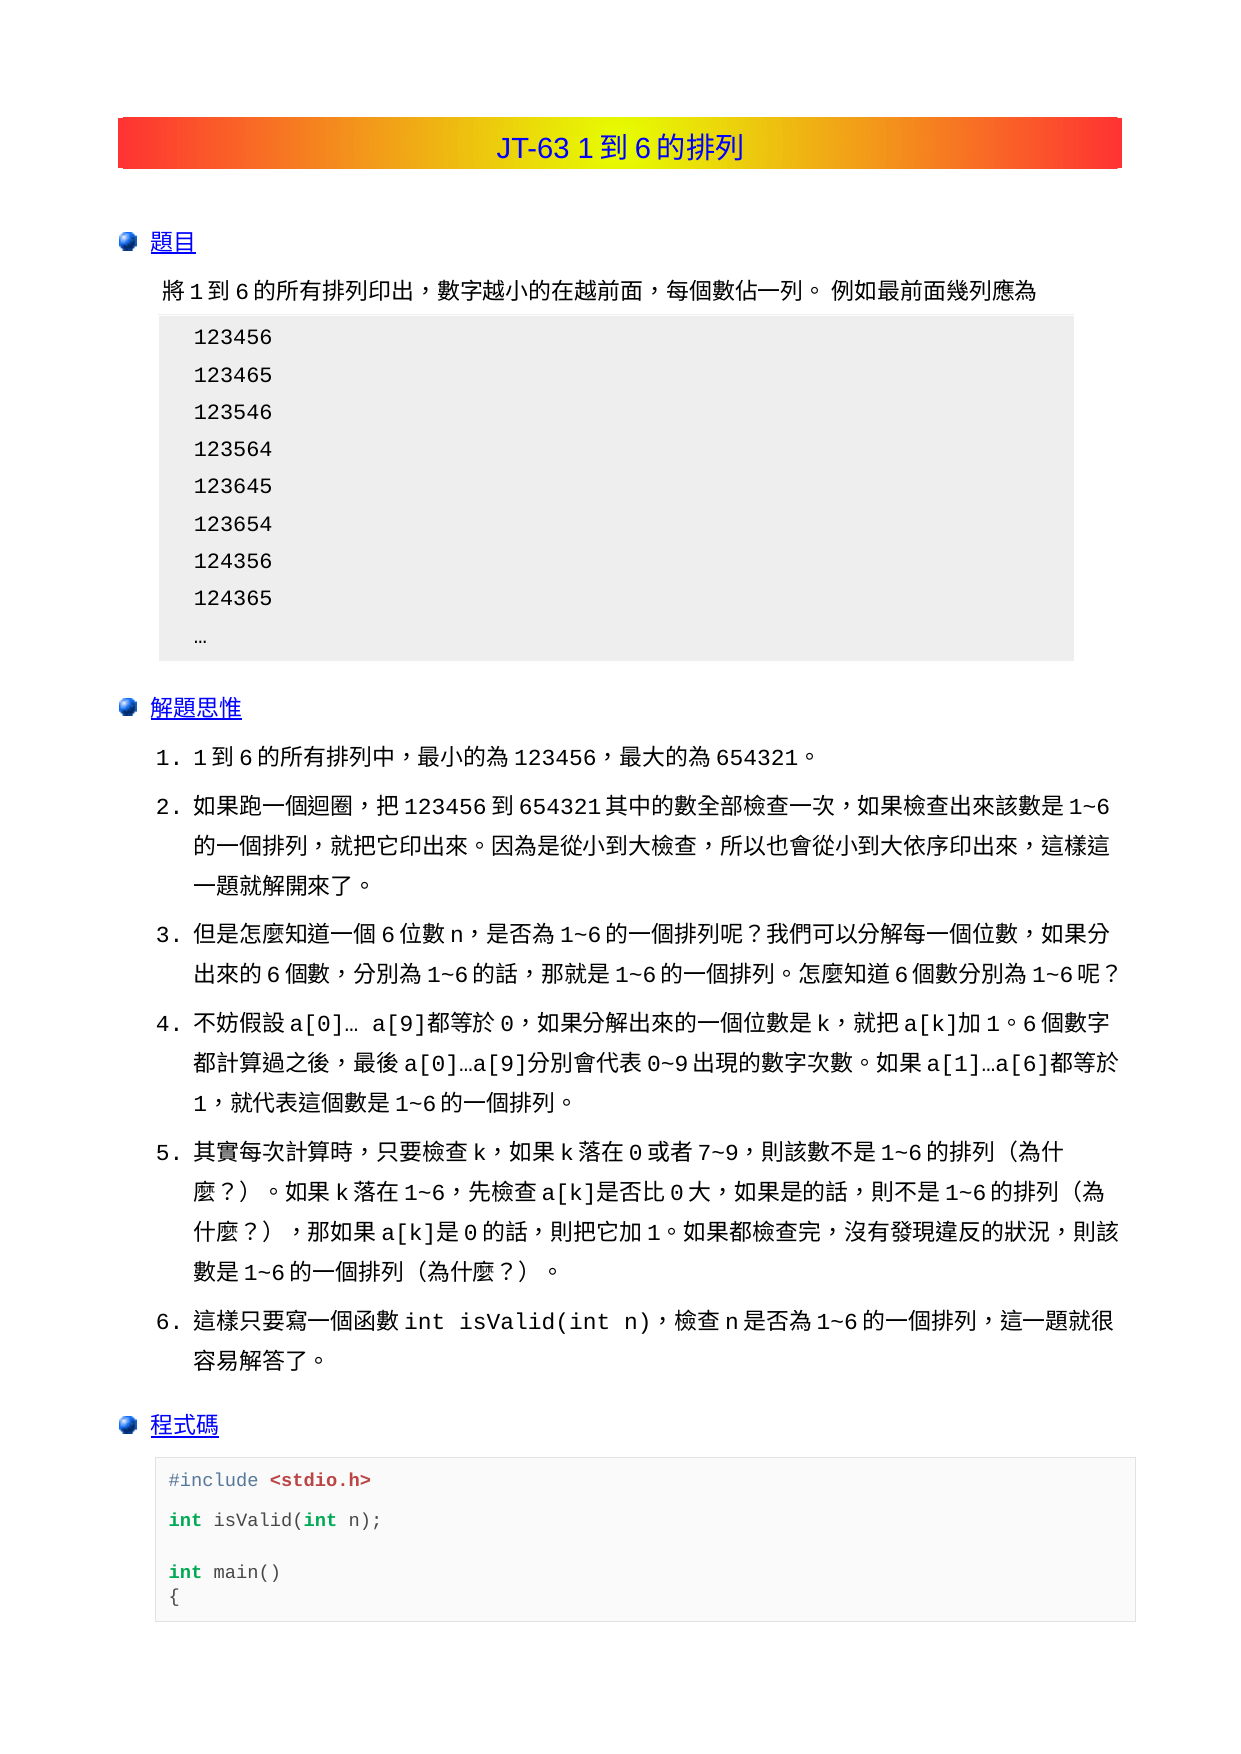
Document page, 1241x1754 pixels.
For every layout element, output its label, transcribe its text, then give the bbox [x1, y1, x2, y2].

picture [119, 698, 137, 716]
text 124356 [159, 538, 1074, 575]
title [1099, 118, 1122, 168]
text 123564 [159, 426, 1074, 463]
title JT-63 1到6的排列 [183, 118, 1058, 168]
list 這樣只要寫一個函數int isValid(int n)，檢查n是否為1~6的一個排列，這一題就很容易解答了。 [156, 1303, 1122, 1376]
text 123645 [159, 464, 1074, 500]
list 不妨假設a[0]… a[9]都等於0，如果分解出來的一個位數是k，就把a[k]加1。6個數字都計算過之後，最後a[0]…a[9]分別會代表0~9出現的數字次數。如果a[1]…a[6]都等於1，就代表這個數是1~6的一個排列。 [156, 1005, 1122, 1119]
list 題目 [118, 223, 1122, 257]
text 123654 [159, 501, 1074, 538]
text 124365 [159, 576, 1074, 612]
text … [159, 613, 1074, 661]
list 解題思惟 [118, 689, 1122, 723]
text 123456 [159, 316, 1074, 351]
title [118, 118, 141, 168]
text #include <stdio.h> [156, 1458, 1135, 1492]
text 123546 [159, 389, 1074, 426]
list 但是怎麼知道一個6位數n，是否為1~6的一個排列呢？我們可以分解每一個位數，如果分出來的6個數，分別為1~6的話，那就是1~6的一個排列。怎麼知道6個數分別為1~6呢？ [156, 916, 1122, 990]
list 如果跑一個迴圈，把123456到654321其中的數全部檢查一次，如果檢查出來該數是1~6的一個排列，就把它印出來。因為是從小到大檢查，所以也會從小到大依序印出來，這樣這一題就解開來了。 [156, 788, 1122, 901]
text 123465 [159, 352, 1074, 388]
text int isValid(int n); [156, 1497, 1135, 1522]
list 程式碼 [118, 1407, 1122, 1441]
text 將1到6的所有排列印出，數字越小的在越前面，每個數佔一列。 例如最前面幾列應為 [162, 273, 1122, 306]
text { [156, 1573, 1135, 1621]
picture [119, 1416, 137, 1434]
list 其實每次計算時，只要檢查k，如果k落在0或者7~9，則該數不是1~6的排列（為什麼？）。如果k落在1~6，先檢查a[k]是否比0大，如果是的話，則不是1~6的排列（為什麼？），那如果a[k]是0的話，則把它加1。如果都檢查完，沒有發現違反的狀況，則該數是1~6的一個排列（為什麼？）。 [156, 1134, 1122, 1288]
picture [119, 232, 137, 251]
text int main() [156, 1549, 1135, 1573]
list 1到6的所有排列中，最小的為123456，最大的為654321。 [156, 739, 1122, 772]
